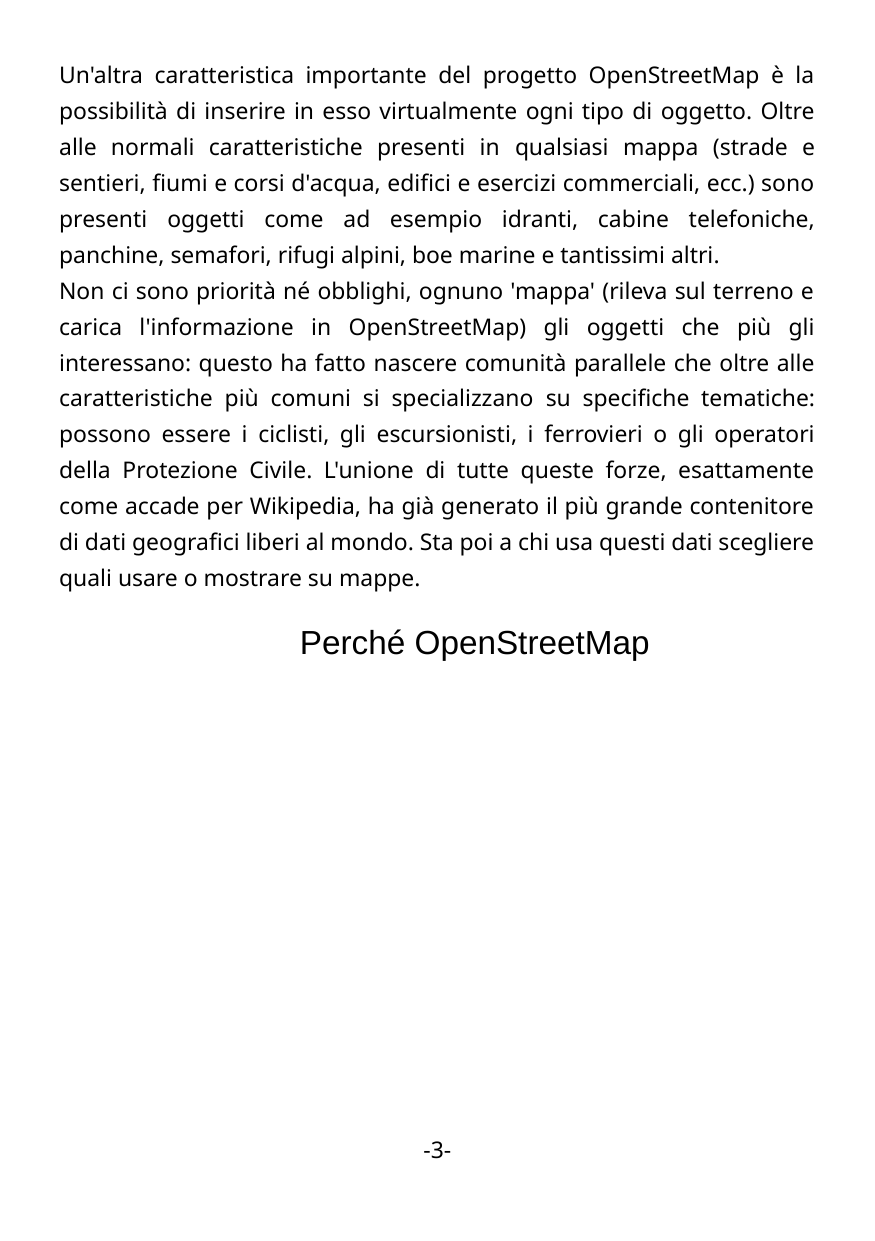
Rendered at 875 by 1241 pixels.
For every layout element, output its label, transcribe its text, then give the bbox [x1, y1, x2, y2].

text Non ci sono priorità né obblighi, ognuno 'mappa' (rileva sul terreno e carica l'informazione in OpenStreetMap) gli oggetti che più gli interessano: questo ha fatto nascere comunità parallele che oltre alle caratteristiche più comuni si specializzano su specifiche tematiche: possono essere i ciclisti, gli escursionisti, i ferrovieri o gli operatori della Protezione Civile. L'unione di tutte queste forze, esattamente come accade per Wikipedia, ha già generato il più grande contenitore di dati geografici liberi al mondo. Sta poi a chi usa questi dati scegliere quali usare o mostrare su mappe. [59, 274, 815, 593]
subtitle Perché OpenStreetMap [59, 623, 815, 661]
text Un'altra caratteristica importante del progetto OpenStreetMap è la possibilità di inserire in esso virtualmente ogni tipo di oggetto. Oltre alle normali caratteristiche presenti in qualsiasi mappa (strade e sentieri, fiumi e corsi d'acqua, edifici e esercizi commerciali, ecc.) sono presenti oggetti come ad esempio idranti, cabine telefoniche, panchine, semafori, rifugi alpini, boe marine e tantissimi altri. [59, 59, 815, 270]
